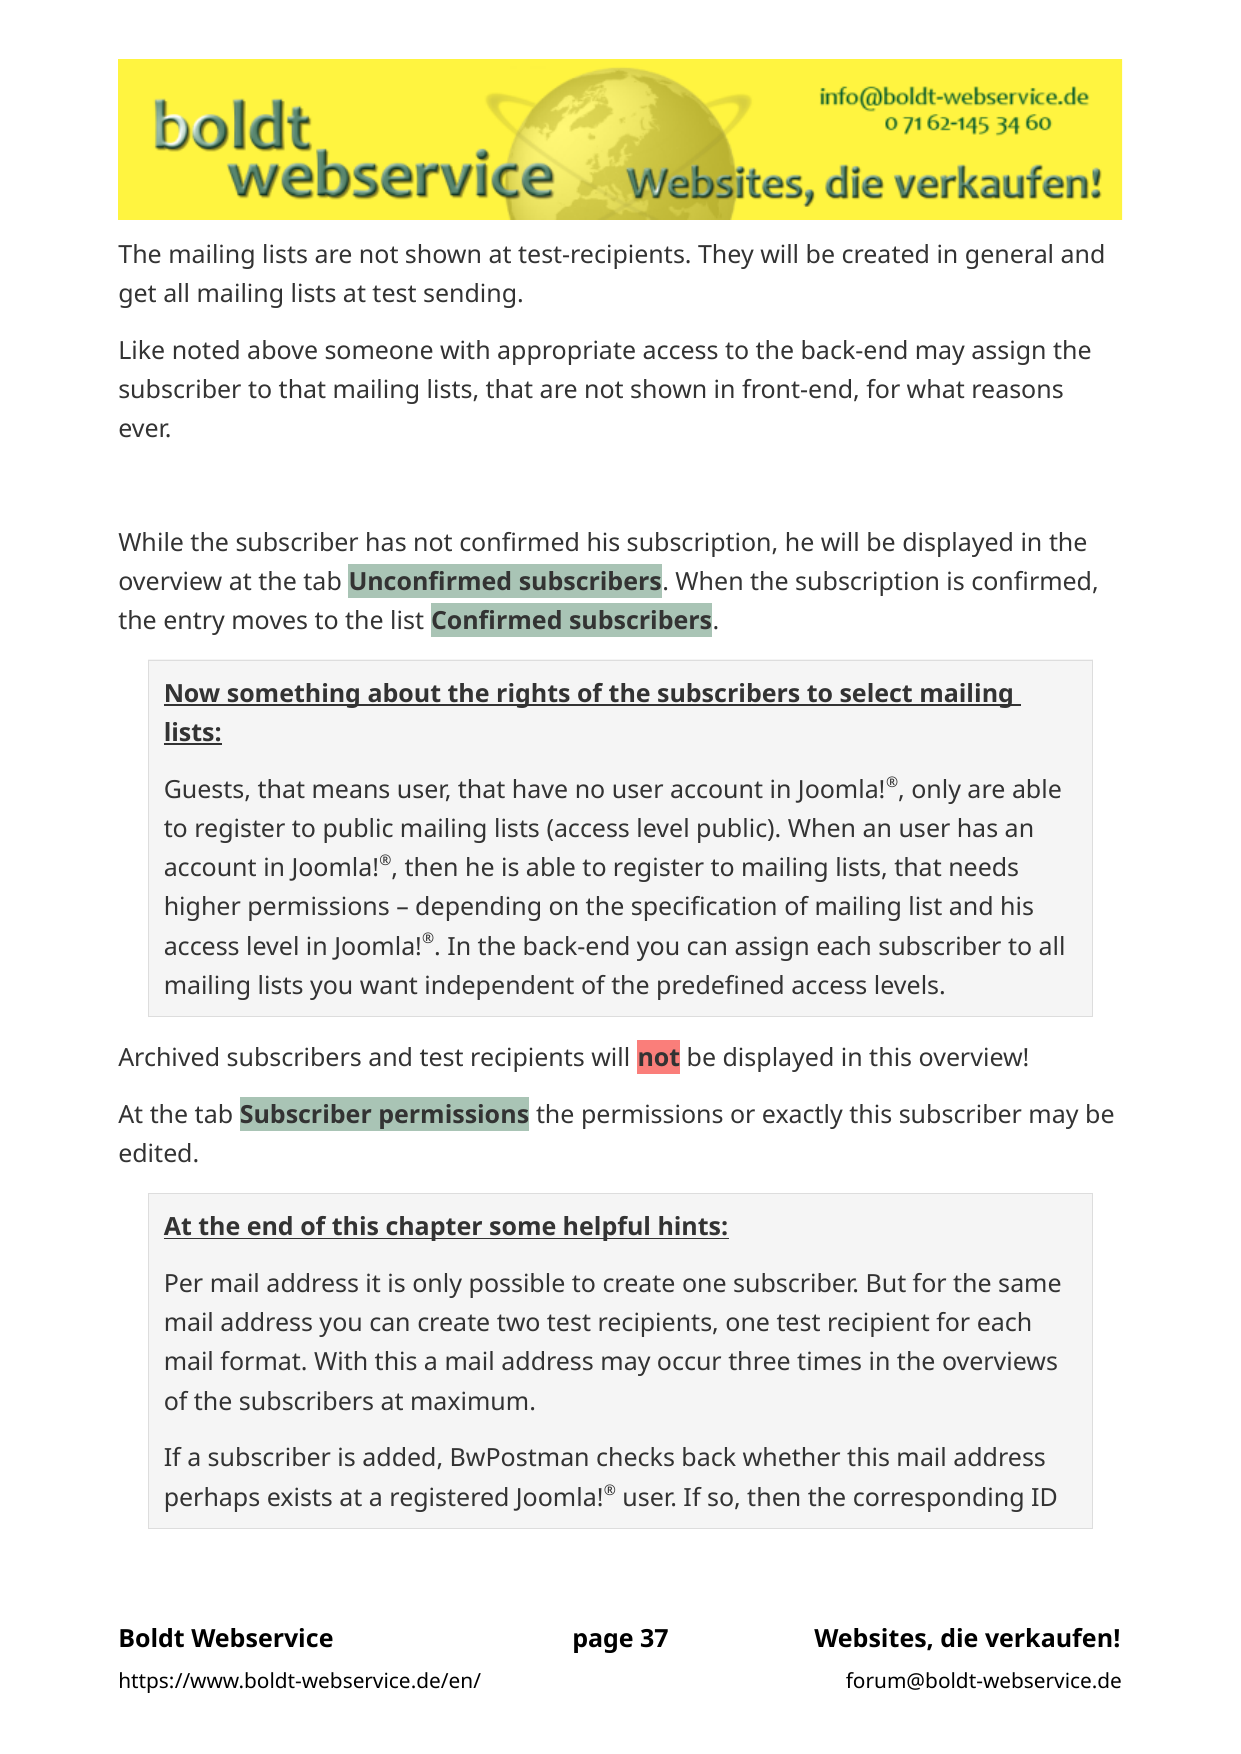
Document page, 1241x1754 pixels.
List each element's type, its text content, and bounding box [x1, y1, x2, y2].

text Per mail address it is only possible to create one subscriber. But for the same mail address you can create two test recipients, one test recipient for each mail format. With this a mail address may occur three times in the overviews of the subscribers at maximum. [149, 1250, 1092, 1417]
text Like noted above someone with appropriate access to the back-end may assign the subscriber to that mailing lists, that are not shown in front-end, for what reasons ever. [118, 332, 1122, 445]
text Guests, that means user, that have no user account in Joomla!®, only are able to register to public mailing lists (access level public). When an user has an account in Joomla!®, then he is able to register to mailing lists, that needs higher permissions – depending on the specification of mailing list and his access level in Joomla!®. In the back-end you can assign each subscriber to all mailing lists you want independent of the predefined access levels. [149, 756, 1092, 1016]
text At the tab Subscriber permissions the permissions or exactly this subscriber may be edited. [118, 1097, 1122, 1170]
text Archived subscribers and test recipients will not be displayed in this overview! [680, 1040, 1122, 1074]
text Now something about the rights of the subscribers to select mailing lists: [149, 661, 1092, 749]
picture [118, 59, 1123, 220]
text At the end of this chapter some helpful hints: [149, 1194, 1092, 1243]
text Archived subscribers and test recipients will not be displayed in this overview! [118, 1040, 637, 1074]
text While the subscriber has not confirmed his subscription, he will be displayed in the overview at the tab Unconfirmed subscribers. When the subscription is confirmed, the entry moves to the list Confirmed subscribers. [118, 524, 1122, 637]
text The mailing lists are not shown at test-recipients. They will be created in general and get all mailing lists at test sending. [118, 236, 1122, 309]
text If a subscriber is added, BwPostman checks back whether this mail address perhaps exists at a registered Joomla!® user. If so, then the corresponding ID [149, 1424, 1092, 1528]
